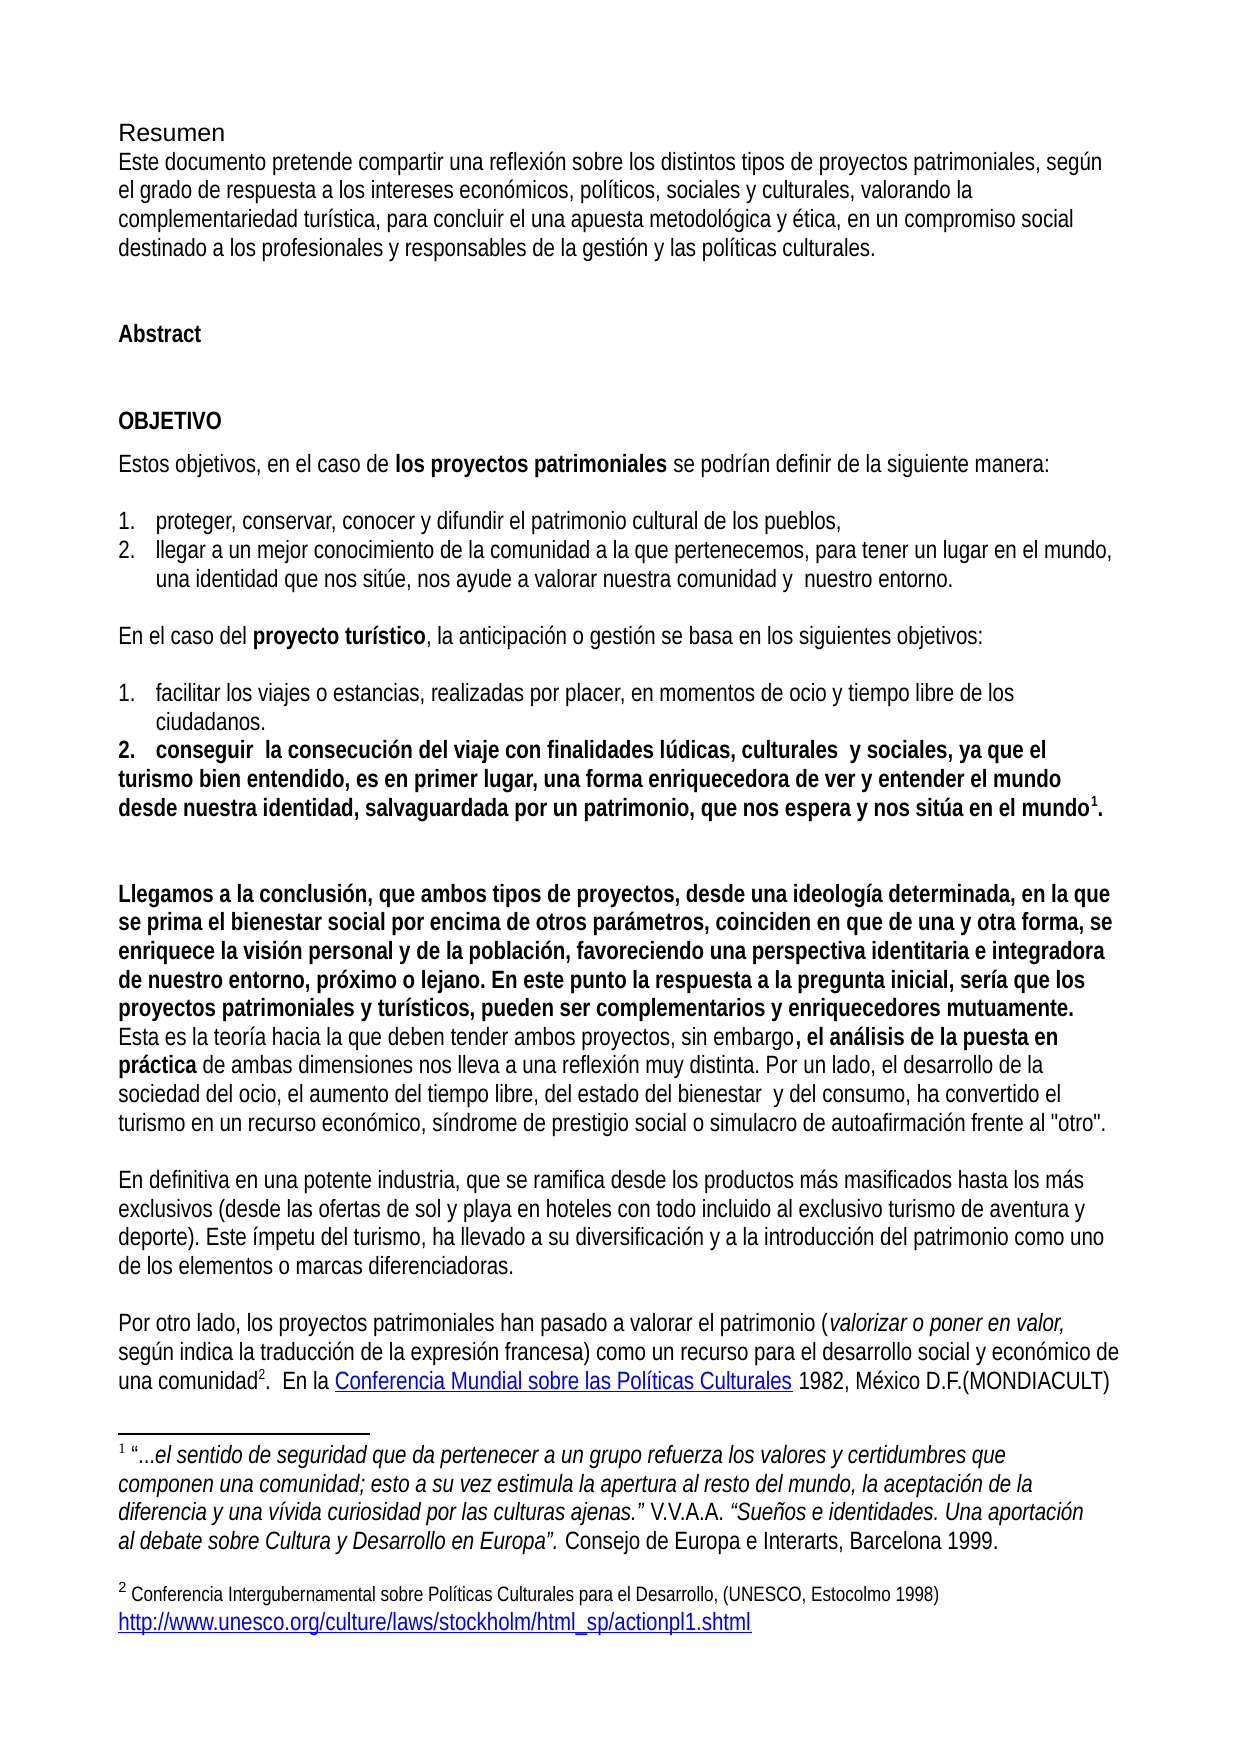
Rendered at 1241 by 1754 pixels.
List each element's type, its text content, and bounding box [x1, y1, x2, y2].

text En definitiva en una potente industria, que se ramifica desde los productos más masificados hasta los más exclusivos (desde las ofertas de sol y playa en hoteles con todo incluido al exclusivo turismo de aventura y deporte). Este ímpetu del turismo, ha llevado a su diversificación y a la introducción del patrimonio como uno de los elementos o marcas diferenciadoras. [118, 1165, 1122, 1280]
text Este documento pretende compartir una reflexión sobre los distintos tipos de proyectos patrimoniales, según el grado de respuesta a los intereses económicos, políticos, sociales y culturales, valorando la complementariedad turística, para concluir el una apuesta metodológica y ética, en un compromiso social destinado a los profesionales y responsables de la gestión y las políticas culturales. [118, 147, 1122, 261]
subtitle Resumen [118, 118, 1122, 147]
text OBJETIVO [118, 406, 1122, 434]
list llegar a un mejor conocimiento de la comunidad a la que pertenecemos, para tener un lugar en el mundo, una identidad que nos sitúe, nos ayude a valorar nuestra comunidad y nuestro entorno. [118, 535, 1122, 592]
list facilitar los viajes o estancias, realizadas por placer, en momentos de ocio y tiempo libre de los ciudadanos. [118, 678, 1122, 735]
list proteger, conservar, conocer y difundir el patrimonio cultural de los pueblos, [118, 506, 1122, 535]
text En el caso del proyecto turístico, la anticipación o gestión se basa en los siguientes objetivos: [118, 621, 1122, 649]
text Esta es la teoría hacia la que deben tender ambos proyectos, sin embargo, el análisis de la puesta en práctica de ambas dimensiones nos lleva a una reflexión muy distinta. Por un lado, el desarrollo de la sociedad del ocio, el aumento del tiempo libre, del estado del bienestar y del consumo, ha convertido el turismo en un recurso económico, síndrome de prestigio social o simulacro de autoafirmación frente al "otro". [118, 1022, 1122, 1136]
text Por otro lado, los proyectos patrimoniales han pasado a valorar el patrimonio (valorizar o poner en valor, según indica la traducción de la expresión francesa) como un recurso para el desarrollo social y económico de una comunidad. En la Conferencia Mundial sobre las Políticas Culturales 1982, México D.F.(MONDIACULT) [118, 1308, 1122, 1394]
list “...el sentido de seguridad que da pertenecer a un grupo refuerza los valores y certidumbres que componen una comunidad; esto a su vez estimula la apertura al resto del mundo, la aceptación de la diferencia y una vívida curiosidad por las culturas ajenas.” V.V.A.A. “Sueños e identidades. Una aportación al debate sobre Cultura y Desarrollo en Europa”. Consejo de Europa e Interarts, Barcelona 1999. [118, 1440, 1107, 1554]
text Abstract [118, 319, 1122, 348]
text http://www.unesco.org/culture/laws/stockholm/html_sp/actionpl1.shtml [118, 1607, 1122, 1636]
text Conferencia Intergubernamental sobre Políticas Culturales para el Desarrollo, (UNESCO, Estocolmo 1998) [118, 1578, 1122, 1607]
text Llegamos a la conclusión, que ambos tipos de proyectos, desde una ideología determinada, en la que se prima el bienestar social por encima de otros parámetros, coinciden en que de una y otra forma, se enriquece la visión personal y de la población, favoreciendo una perspectiva identitaria e integradora de nuestro entorno, próximo o lejano. En este punto la respuesta a la pregunta inicial, sería que los proyectos patrimoniales y turísticos, pueden ser complementarios y enriquecedores mutuamente. [118, 879, 1122, 1022]
list conseguir la consecución del viaje con finalidades lúdicas, culturales y sociales, ya que el turismo bien entendido, es en primer lugar, una forma enriquecedora de ver y entender el mundo desde nuestra identidad, salvaguardada por un patrimonio, que nos espera y nos sitúa en el mundo. [118, 735, 1122, 821]
text Estos objetivos, en el caso de los proyectos patrimoniales se podrían definir de la siguiente manera: [118, 449, 1122, 478]
